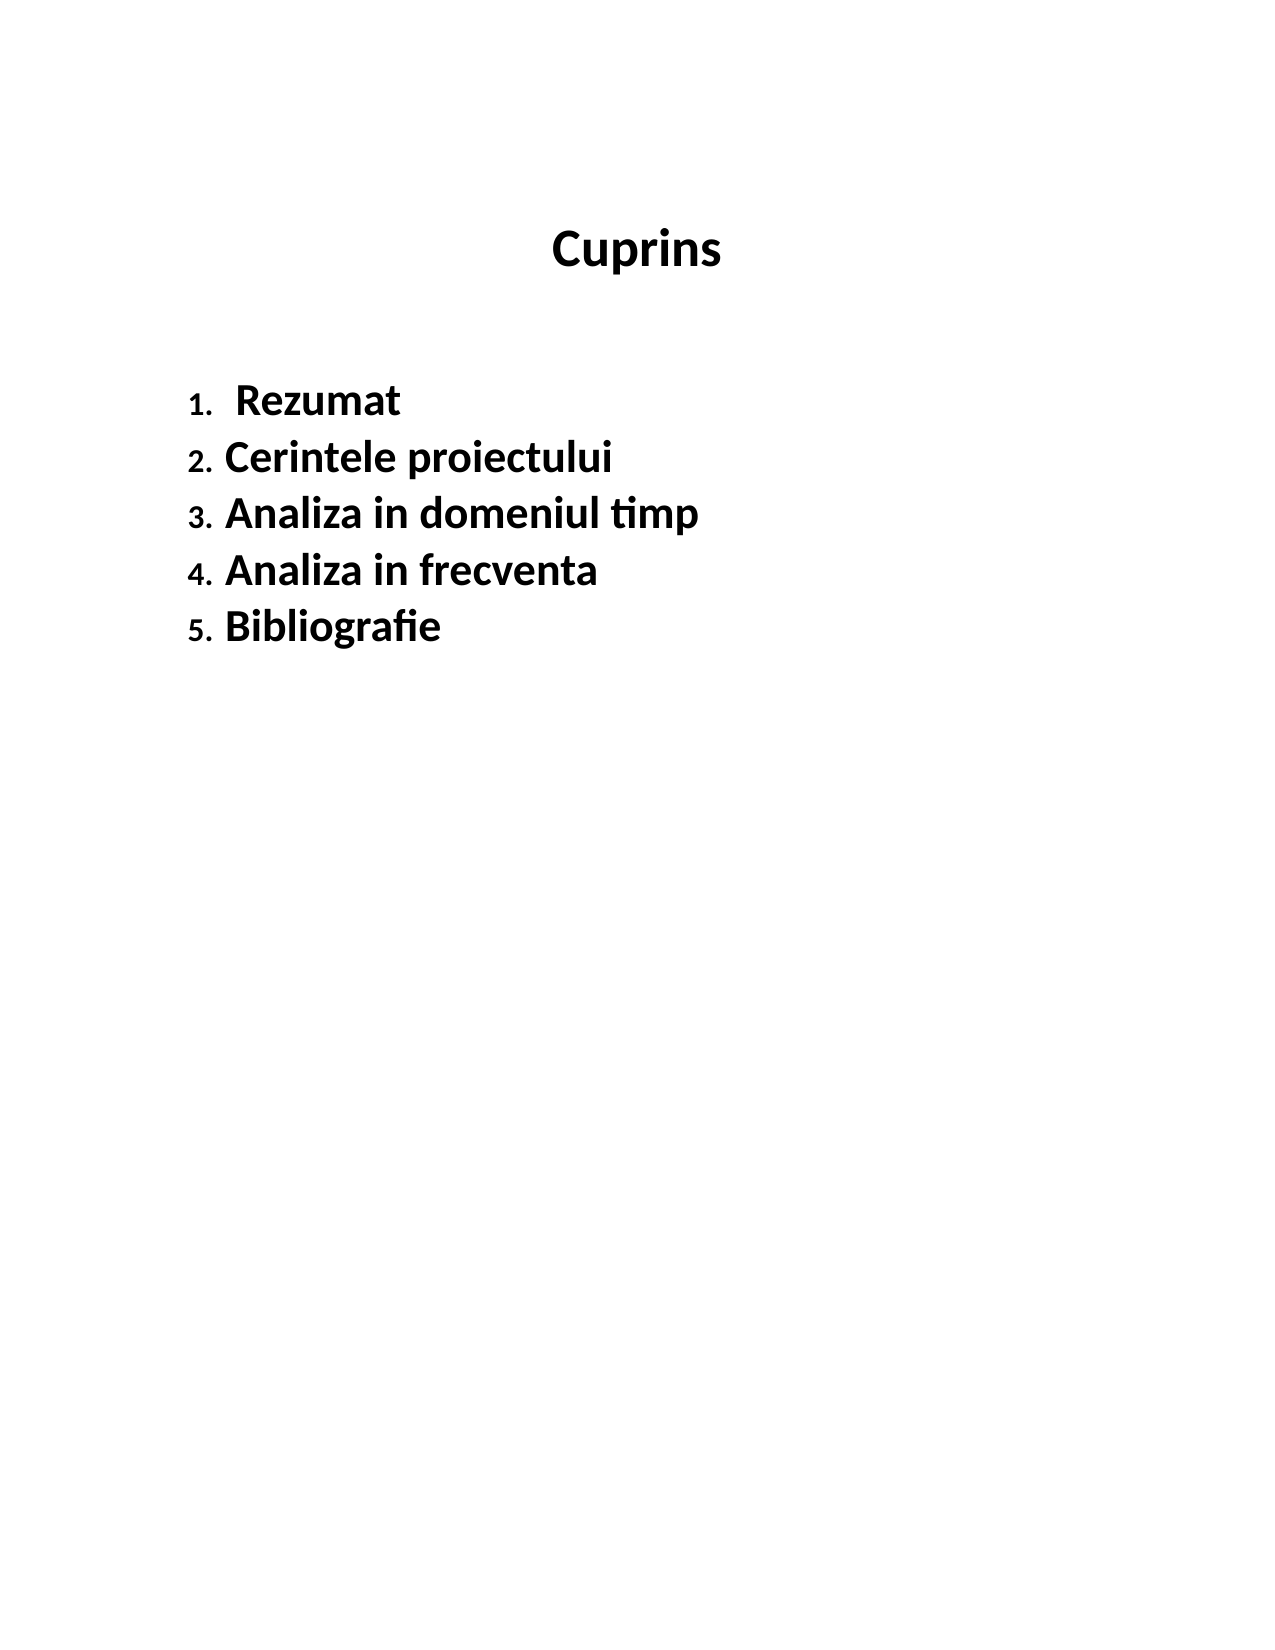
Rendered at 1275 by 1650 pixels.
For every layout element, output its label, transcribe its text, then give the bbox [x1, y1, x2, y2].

list Bibliografie [187, 597, 1125, 653]
list Analiza in domeniul timp [187, 484, 1125, 540]
list Cerintele proiectului [187, 427, 1125, 483]
text Cuprins [150, 213, 1125, 279]
list Analiza in frecventa [187, 540, 1125, 596]
list Rezumat [187, 371, 1125, 427]
